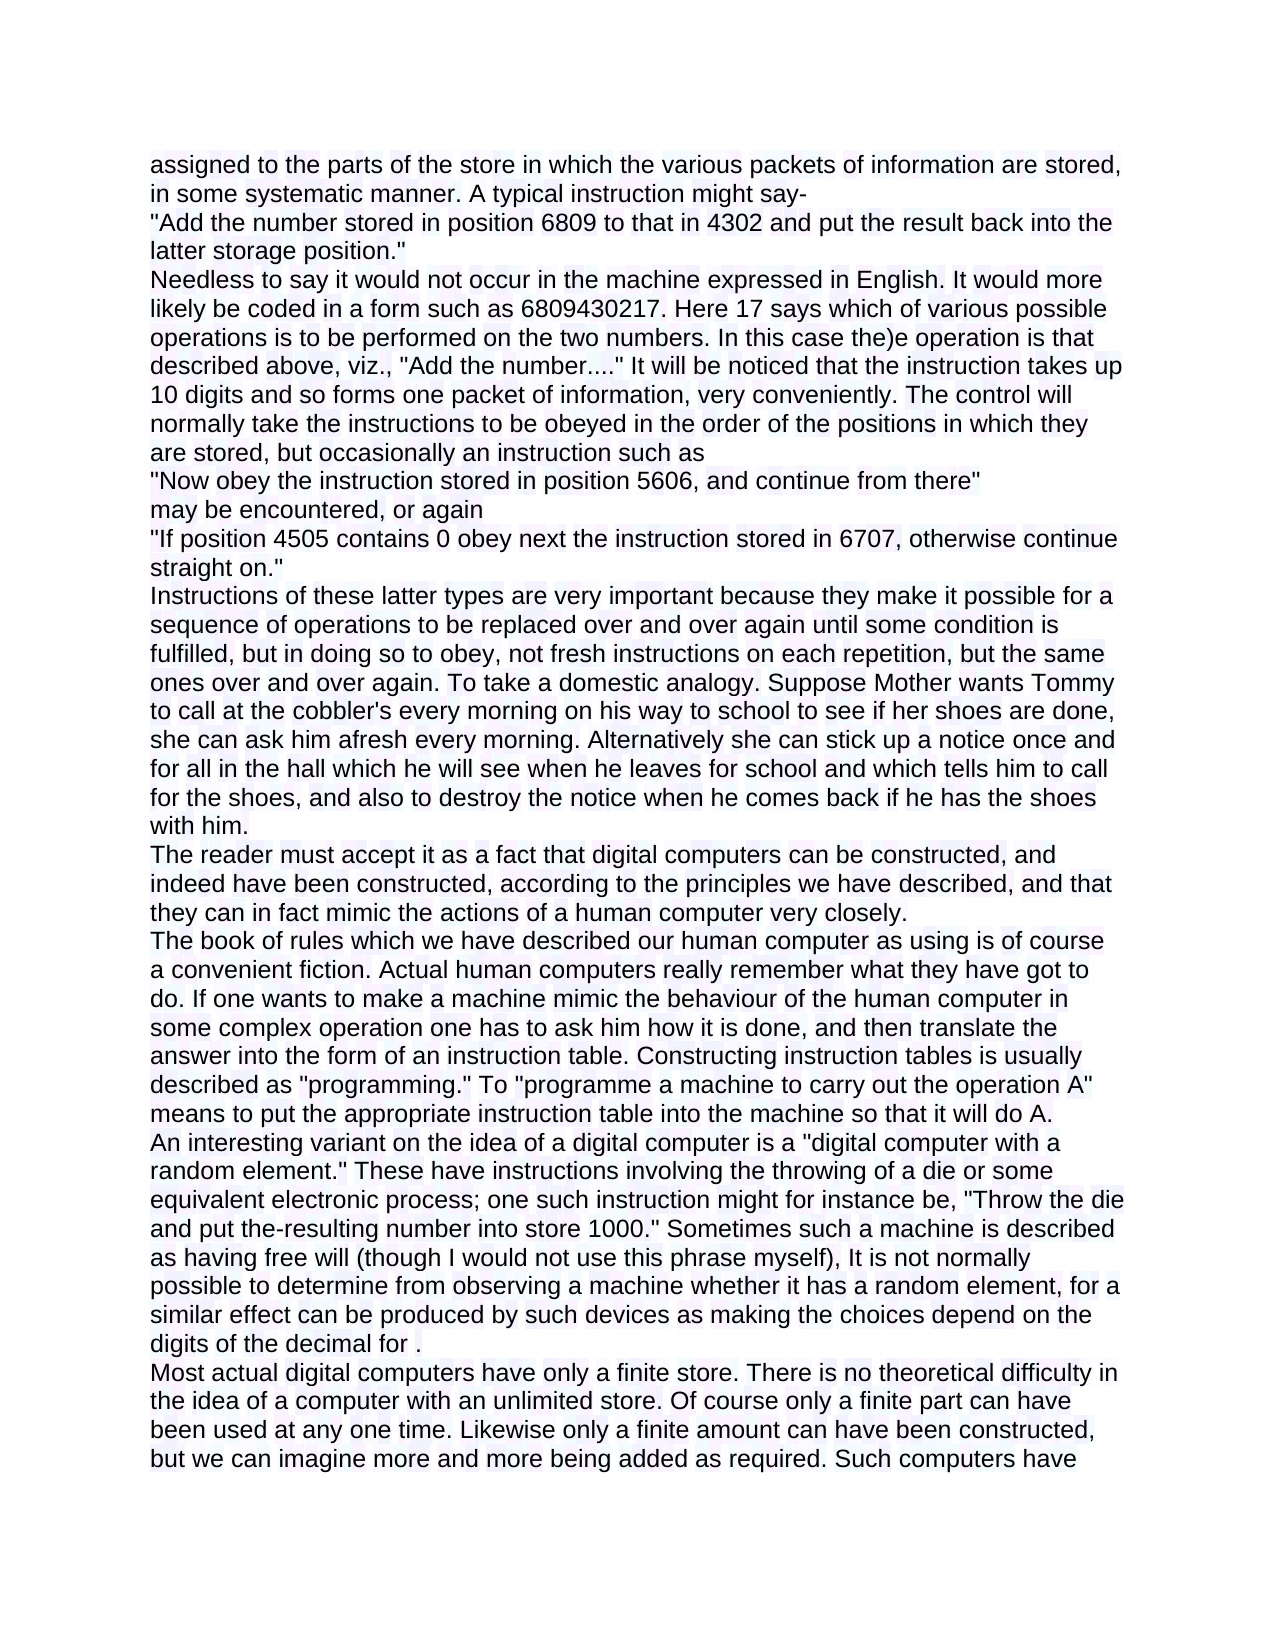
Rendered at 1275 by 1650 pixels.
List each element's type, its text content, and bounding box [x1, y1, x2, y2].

text Instructions of these latter types are very important because they make it possible for a sequence of operations to be replaced over and over again until some condition is fulfilled, but in doing so to obey, not fresh instructions on each repetition, but the same ones over and over again. To take a domestic analogy. Suppose Mother wants Tommy to call at the cobbler's every morning on his way to school to see if her shoes are done, she can ask him afresh every morning. Alternatively she can stick up a notice once and for all in the hall which he will see when he leaves for school and which tells him to call for the shoes, and also to destroy the notice when he comes back if he has the shoes with him. [150, 581, 1125, 840]
text may be encountered, or again [483, 495, 1125, 524]
text The book of rules which we have described our human computer as using is of course a convenient fiction. Actual human computers really remember what they have got to do. If one wants to make a machine mimic the behaviour of the human computer in some complex operation one has to ask him how it is done, and then translate the answer into the form of an instruction table. Constructing instruction tables is usually described as "programming." To "programme a machine to carry out the operation A" means to put the appropriate instruction table into the machine so that it will do A. [150, 926, 1125, 1127]
text Needless to say it would not occur in the machine expressed in English. It would more likely be coded in a form such as 6809430217. Here 17 says which of various possible operations is to be performed on the two numbers. In this case the)e operation is that described above, viz., "Add the number...." It will be noticed that the instruction takes up 10 digits and so forms one packet of information, very conveniently. The control will normally take the instructions to be obeyed in the order of the positions in which they are stored, but occasionally an instruction such as [150, 265, 1125, 466]
text The information in the store is usually broken up into packets of moderately small size. In one machine, for instance, a packet might consist of ten decimal digits. Numbers are assigned to the parts of the store in which the various packets of information are stored, in some systematic manner. A typical instruction might say- [799, 150, 1125, 207]
text "Now obey the instruction stored in position 5606, and continue from there" [980, 466, 1125, 495]
text An interesting variant on the idea of a digital computer is a "digital computer with a random element." These have instructions involving the throwing of a die or some equivalent electronic process; one such instruction might for instance be, "Throw the die and put the-resulting number into store 1000." Sometimes such a machine is described as having free will (though I would not use this phrase myself), It is not normally possible to determine from observing a machine whether it has a random element, for a similar effect can be produced by such devices as making the choices depend on the digits of the decimal for . [150, 1127, 1125, 1357]
text Most actual digital computers have only a finite store. There is no theoretical difficulty in the idea of a computer with an unlimited store. Of course only a finite part can have been used at any one time. Likewise only a finite amount can have been constructed, but we can imagine more and more being added as required. Such computers have special theoretical interest and will be called infinitive capacity computers. [150, 1357, 1125, 1472]
text The reader must accept it as a fact that digital computers can be constructed, and indeed have been constructed, according to the principles we have described, and that they can in fact mimic the actions of a human computer very closely. [150, 840, 1125, 926]
text "Add the number stored in position 6809 to that in 4302 and put the result back into the latter storage position." [150, 207, 1125, 265]
text "If position 4505 contains 0 obey next the instruction stored in 6707, otherwise continue straight on." [150, 524, 1125, 581]
